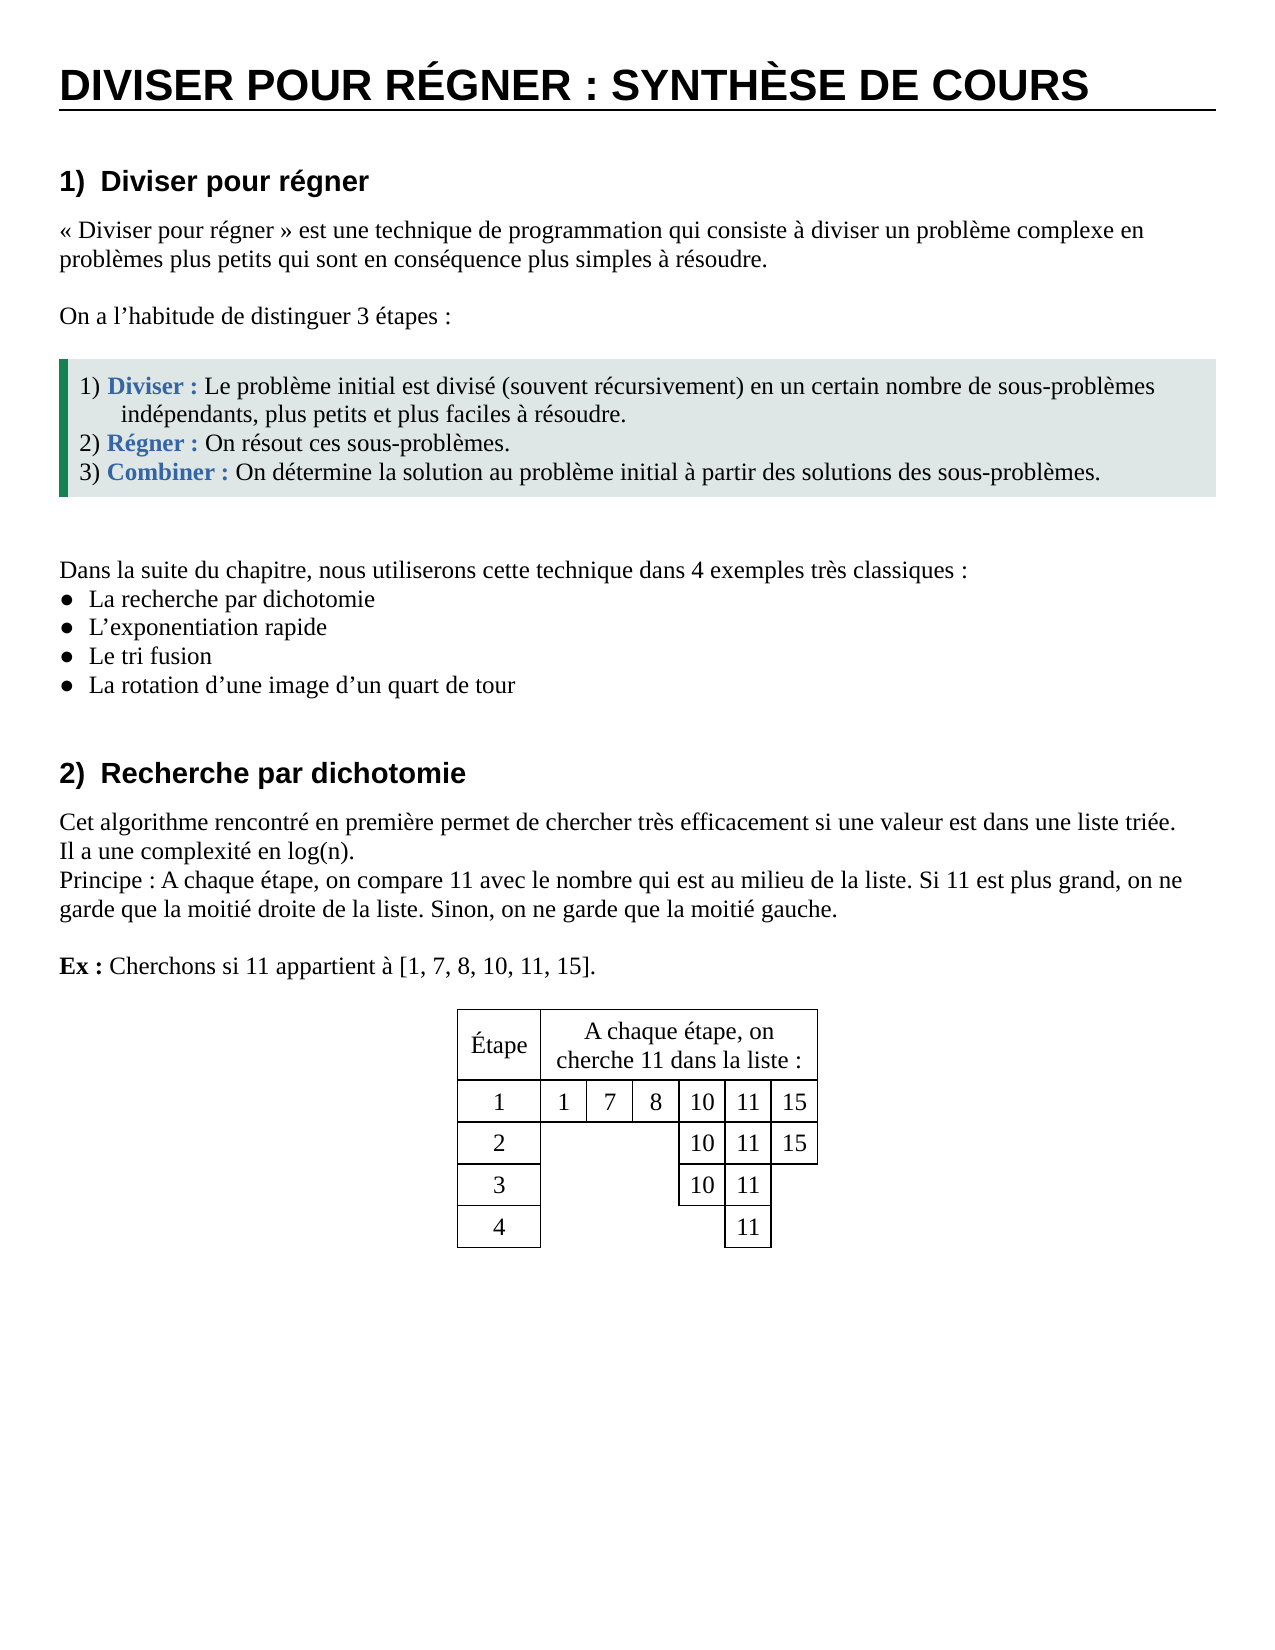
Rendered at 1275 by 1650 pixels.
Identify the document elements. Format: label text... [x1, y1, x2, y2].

text Il a une complexité en log(n). [59, 836, 1216, 865]
table_header A chaque étape, on cherche 11 dans la liste : [541, 1010, 817, 1079]
table_cell [587, 1205, 633, 1246]
table_cell [772, 1165, 817, 1204]
text Diviser pour régner : Synthèse de cours [59, 59, 1216, 109]
table_cell [587, 1163, 633, 1204]
table_cell 11 [726, 1081, 770, 1121]
list La recherche par dichotomie [59, 584, 1216, 612]
list L’exponentiation rapide [59, 612, 1216, 641]
text « Diviser pour régner » est une technique de programmation qui consiste à diviser un problème complexe en problèmes plus petits qui sont en conséquence plus simples à résoudre. [59, 215, 1216, 273]
table_header Étape [458, 1010, 540, 1079]
list Diviser : Le problème initial est divisé (souvent récursivement) en un certain nombre de sous-problèmes indépendants, plus petits et plus faciles à résoudre. [68, 359, 1216, 428]
table_cell 10 [680, 1081, 724, 1121]
table_cell 2 [458, 1123, 540, 1163]
table_cell 4 [458, 1206, 540, 1246]
list Recherche par dichotomie [59, 756, 1216, 790]
text On a l’habitude de distinguer 3 étapes : [59, 301, 1216, 330]
table_cell 7 [587, 1081, 632, 1121]
table_cell 11 [726, 1206, 770, 1246]
table_cell [541, 1163, 587, 1204]
table_cell 11 [726, 1123, 770, 1163]
list Le tri fusion [59, 641, 1216, 670]
list La rotation d’une image d’un quart de tour [59, 670, 1216, 699]
table_cell [633, 1123, 678, 1163]
table_cell 1 [541, 1081, 586, 1121]
table_cell [541, 1205, 587, 1246]
table_cell 8 [633, 1081, 678, 1121]
table_cell 3 [458, 1165, 540, 1204]
table_cell 10 [680, 1123, 724, 1163]
list Combiner : On détermine la solution au problème initial à partir des solutions des sous-problèmes. [68, 457, 1216, 497]
table_cell [587, 1123, 633, 1163]
table_cell [633, 1163, 678, 1204]
text Cet algorithme rencontré en première permet de chercher très efficacement si une valeur est dans une liste triée. [59, 807, 1216, 836]
table_cell 10 [680, 1165, 724, 1204]
list Régner : On résout ces sous-problèmes. [68, 428, 1216, 457]
table_cell 15 [772, 1081, 817, 1121]
table_cell 1 [458, 1081, 540, 1121]
table_cell [679, 1206, 724, 1246]
list Diviser pour régner [59, 164, 1216, 197]
text Ex : Cherchons si 11 appartient à [1, 7, 8, 10, 11, 15]. [59, 951, 1216, 980]
table_cell [541, 1123, 587, 1163]
table_cell [633, 1205, 679, 1246]
text Principe : A chaque étape, on compare 11 avec le nombre qui est au milieu de la liste. Si 11 est plus grand, on ne garde que la moitié droite de la liste. Sinon, on ne garde que la moitié gauche. [59, 865, 1216, 922]
text Dans la suite du chapitre, nous utiliserons cette technique dans 4 exemples très classiques : [59, 555, 1216, 584]
table_cell 15 [772, 1123, 817, 1163]
table_cell 11 [726, 1165, 770, 1204]
table_cell [772, 1205, 817, 1246]
